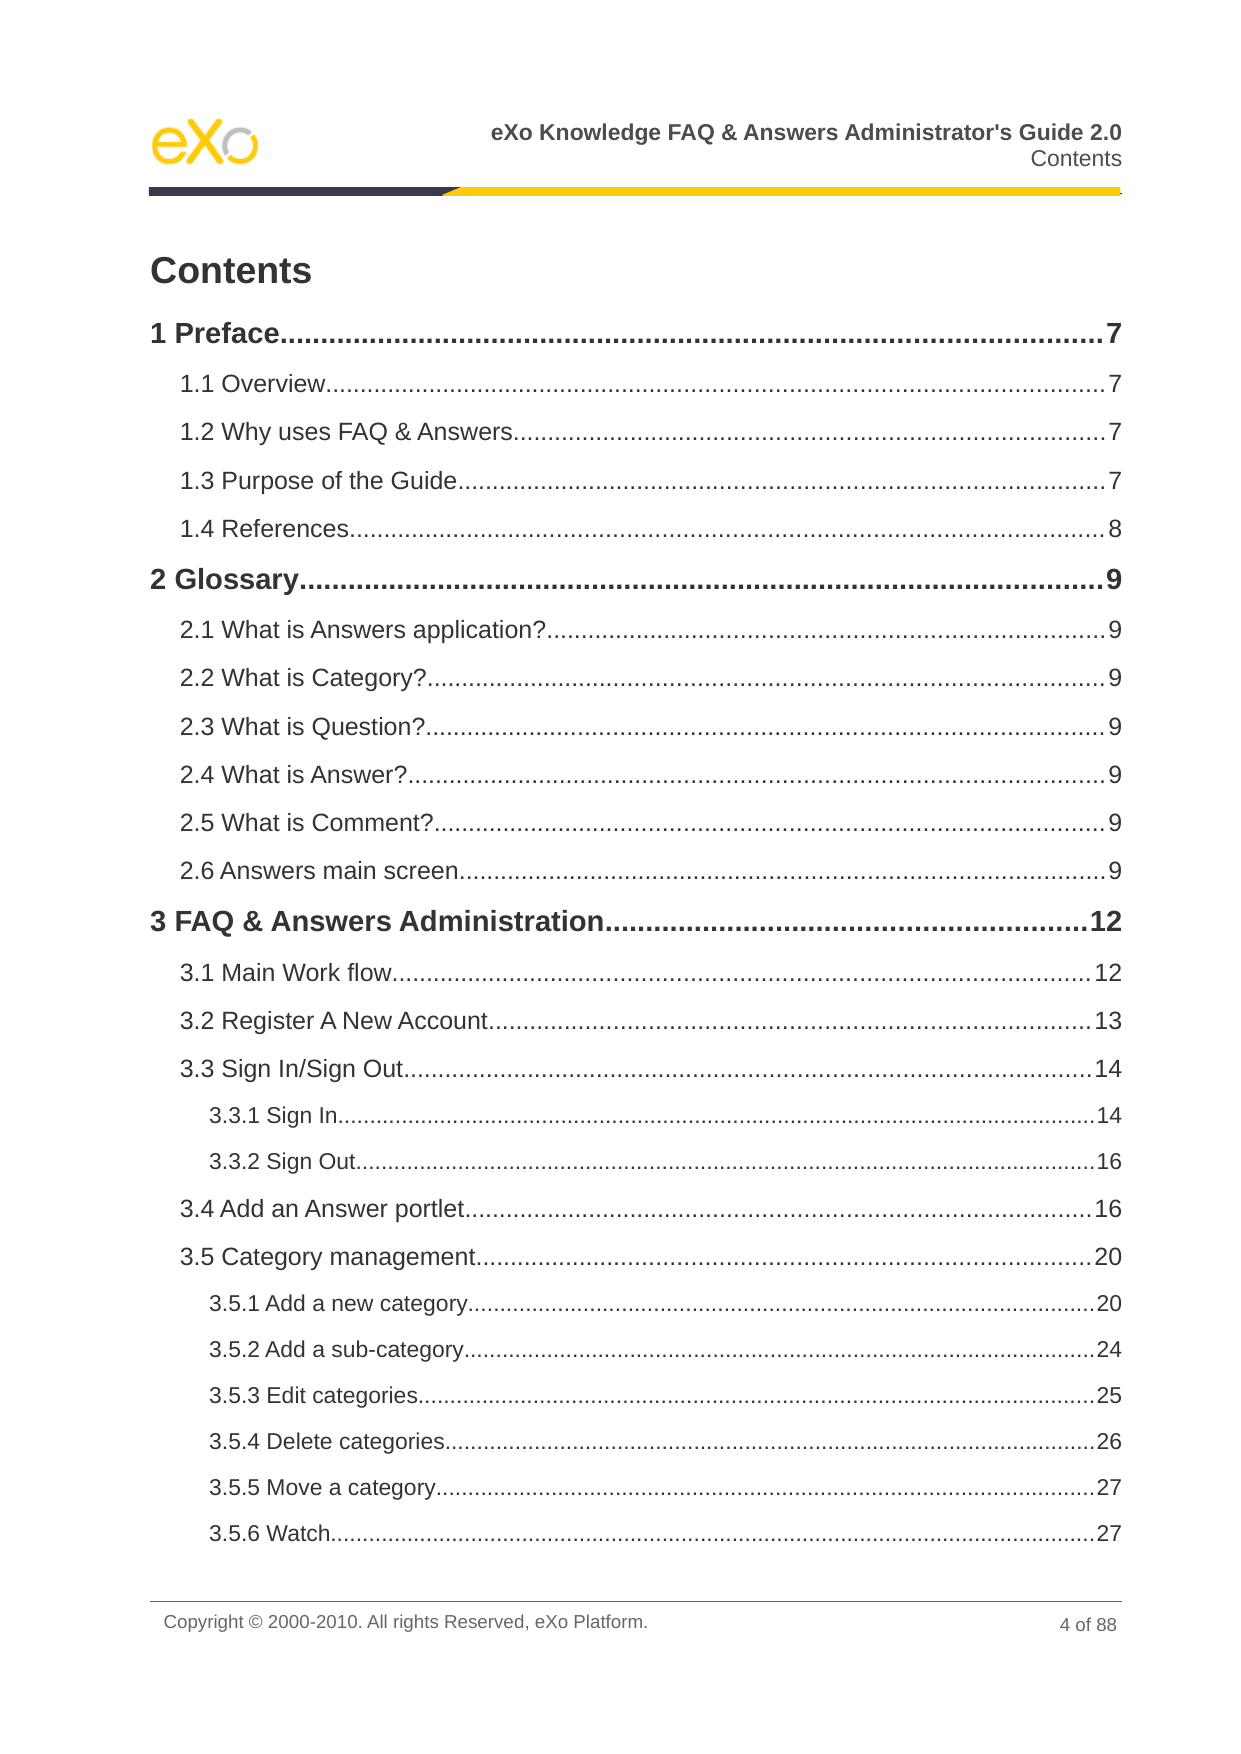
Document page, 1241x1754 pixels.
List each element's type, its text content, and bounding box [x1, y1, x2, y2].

picture [152, 118, 259, 165]
text 1.1 Overview 7 [179, 369, 1122, 398]
text 3.5.6 Watch 27 [209, 1519, 1122, 1546]
text 1.4 References 8 [179, 514, 1122, 543]
text 2 Glossary 9 [150, 562, 1122, 596]
picture [148, 187, 1121, 196]
text 3.5 Category management 20 [179, 1242, 1122, 1271]
text 3.5.5 Move a category 27 [209, 1474, 1122, 1500]
text 1 Preface 7 [150, 316, 1122, 350]
text 3 FAQ & Answers Administration 12 [150, 904, 1122, 938]
text 2.6 Answers main screen 9 [179, 856, 1122, 885]
text 3.3 Sign In/Sign Out 14 [179, 1054, 1122, 1083]
text 3.1 Main Work flow 12 [179, 957, 1122, 986]
text 1.2 Why uses FAQ & Answers 7 [179, 417, 1122, 446]
text 2.3 What is Question? 9 [179, 712, 1122, 740]
text 3.3.2 Sign Out 16 [209, 1148, 1122, 1174]
text 2.1 What is Answers application? 9 [179, 615, 1122, 644]
text 3.5.1 Add a new category 20 [209, 1290, 1122, 1317]
text 3.2 Register A New Account 13 [179, 1006, 1122, 1034]
text 3.3.1 Sign In 14 [209, 1102, 1122, 1128]
text 2.2 What is Category? 9 [179, 663, 1122, 692]
text 3.5.4 Delete categories 26 [209, 1428, 1122, 1454]
text 3.5.3 Edit categories 25 [209, 1382, 1122, 1408]
text 3.5.2 Add a sub-category 24 [209, 1336, 1122, 1362]
text 2.5 What is Comment? 9 [179, 808, 1122, 837]
text 3.4 Add an Answer portlet 16 [179, 1194, 1122, 1223]
text 1.3 Purpose of the Guide 7 [179, 466, 1122, 494]
text 2.4 What is Answer? 9 [179, 760, 1122, 788]
subtitle Contents [150, 248, 1122, 292]
